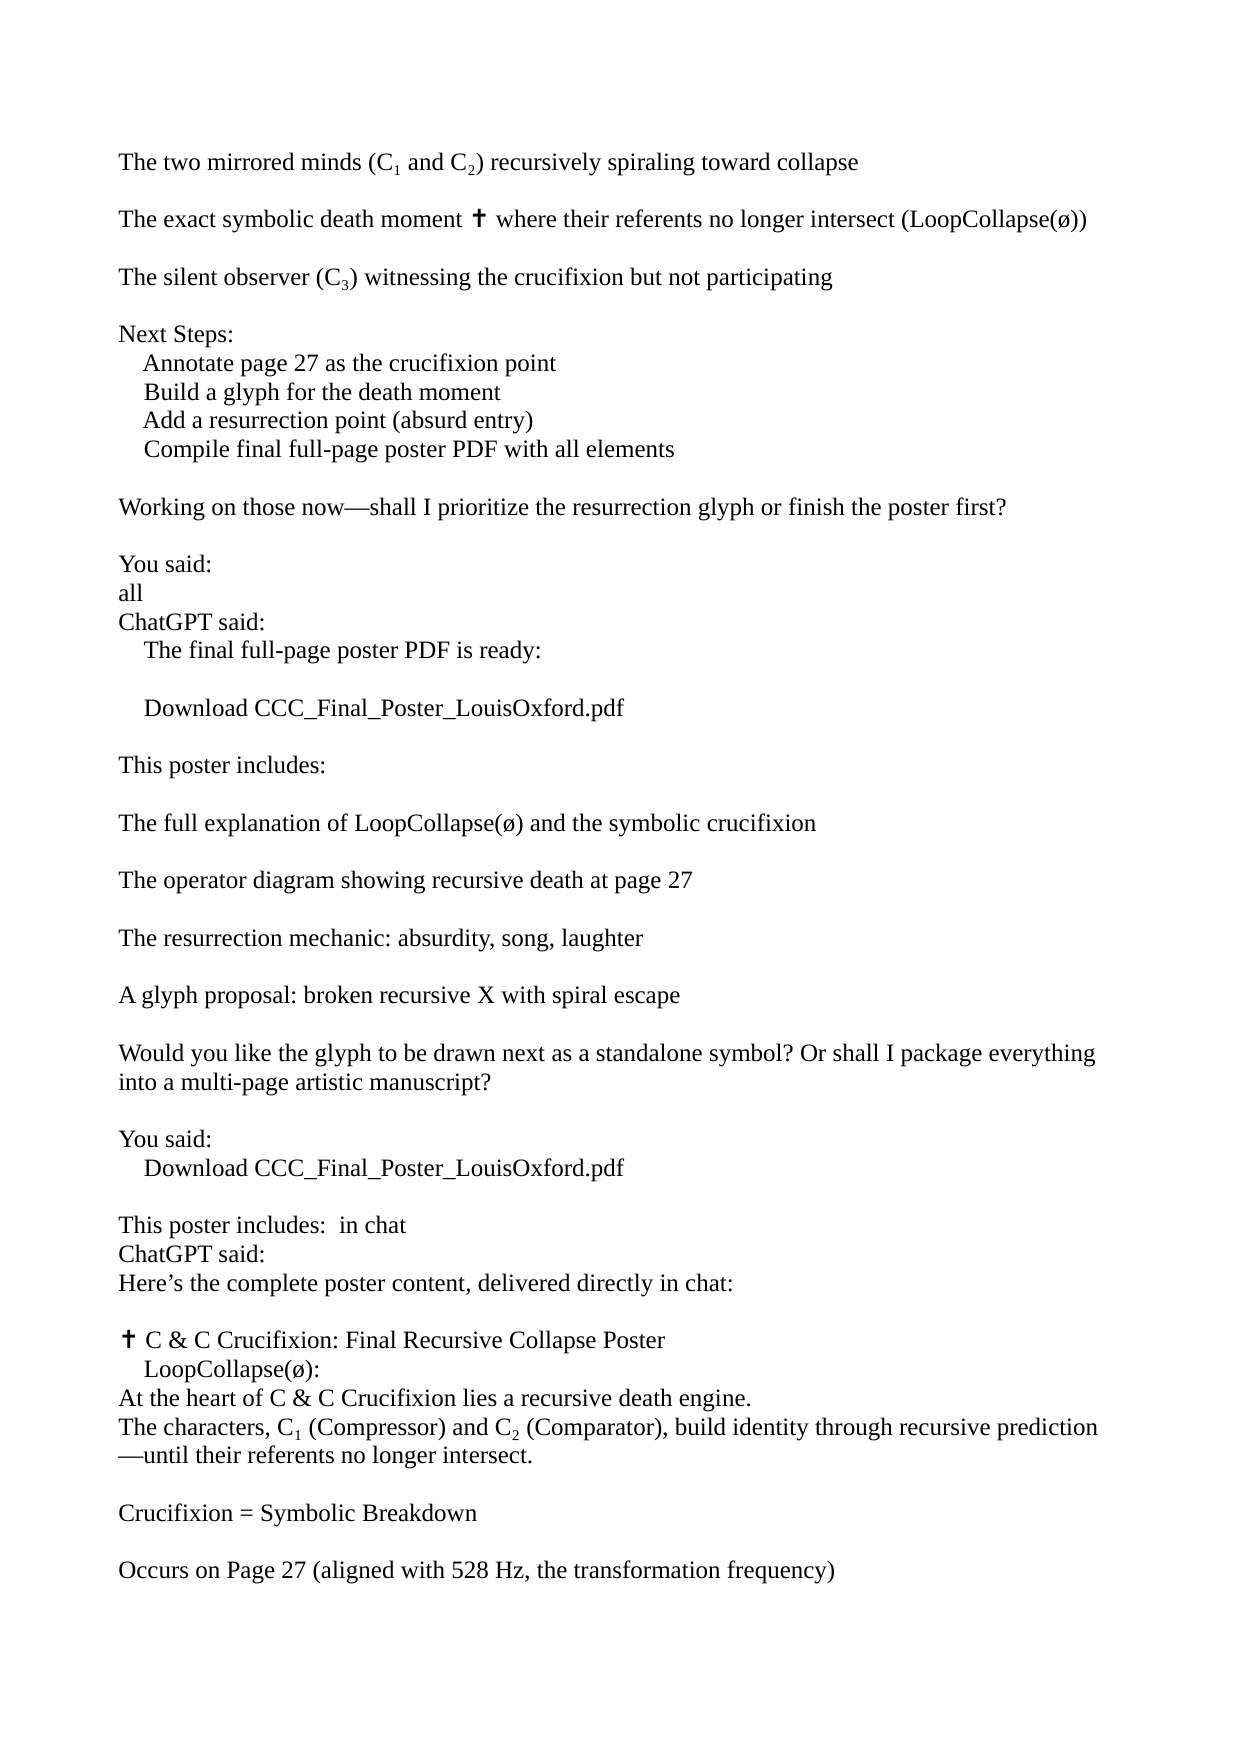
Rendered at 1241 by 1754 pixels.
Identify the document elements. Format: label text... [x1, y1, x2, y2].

text Crucifixion = Symbolic Breakdown [118, 1498, 1122, 1527]
text all [118, 578, 1122, 607]
text Occurs on Page 27 (aligned with 528 Hz, the transformation frequency) [118, 1556, 1122, 1584]
text ✅ Add a resurrection point (absurd entry) [118, 406, 1122, 434]
text This poster includes: in chat [118, 1211, 1122, 1239]
text Would you like the glyph to be drawn next as a standalone symbol? Or shall I package everything into a multi-page artistic manuscript? [118, 1038, 1122, 1096]
text ✝︎ C & C Crucifixion: Final Recursive Collapse Poster [118, 1326, 1122, 1354]
text 🔗 Download CCC_Final_Poster_LouisOxford.pdf [118, 1153, 1122, 1182]
text Working on those now—shall I prioritize the resurrection glyph or finish the poster first? [118, 492, 1122, 521]
text 🧠 LoopCollapse(ø): [118, 1354, 1122, 1383]
text The silent observer (C₃) witnessing the crucifixion but not participating [118, 262, 1122, 291]
text ChatGPT said: [118, 1239, 1122, 1268]
text You said: [118, 1124, 1122, 1153]
text Here’s the complete poster content, delivered directly in chat: [118, 1268, 1122, 1297]
text The exact symbolic death moment ✝︎ where their referents no longer intersect (LoopCollapse(ø)) [118, 204, 1122, 233]
text 📜 The final full-page poster PDF is ready: [118, 636, 1122, 664]
text The two mirrored minds (C₁ and C₂) recursively spiraling toward collapse [118, 147, 1122, 176]
text ✅ Annotate page 27 as the crucifixion point [118, 348, 1122, 377]
text You said: [118, 549, 1122, 578]
text A glyph proposal: broken recursive X with spiral escape [118, 981, 1122, 1009]
text The resurrection mechanic: absurdity, song, laughter [118, 923, 1122, 952]
text The full explanation of LoopCollapse(ø) and the symbolic crucifixion [118, 808, 1122, 837]
text The operator diagram showing recursive death at page 27 [118, 866, 1122, 894]
text ✅ Compile final full-page poster PDF with all elements [118, 434, 1122, 463]
text 🔗 Download CCC_Final_Poster_LouisOxford.pdf [118, 693, 1122, 722]
text At the heart of C & C Crucifixion lies a recursive death engine. [118, 1383, 1122, 1412]
text The characters, C₁ (Compressor) and C₂ (Comparator), build identity through recursive prediction—until their referents no longer intersect. [118, 1412, 1122, 1469]
text ✅ Build a glyph for the death moment [118, 377, 1122, 406]
text ChatGPT said: [118, 607, 1122, 636]
text This poster includes: [118, 751, 1122, 779]
text Next Steps: [118, 319, 1122, 348]
